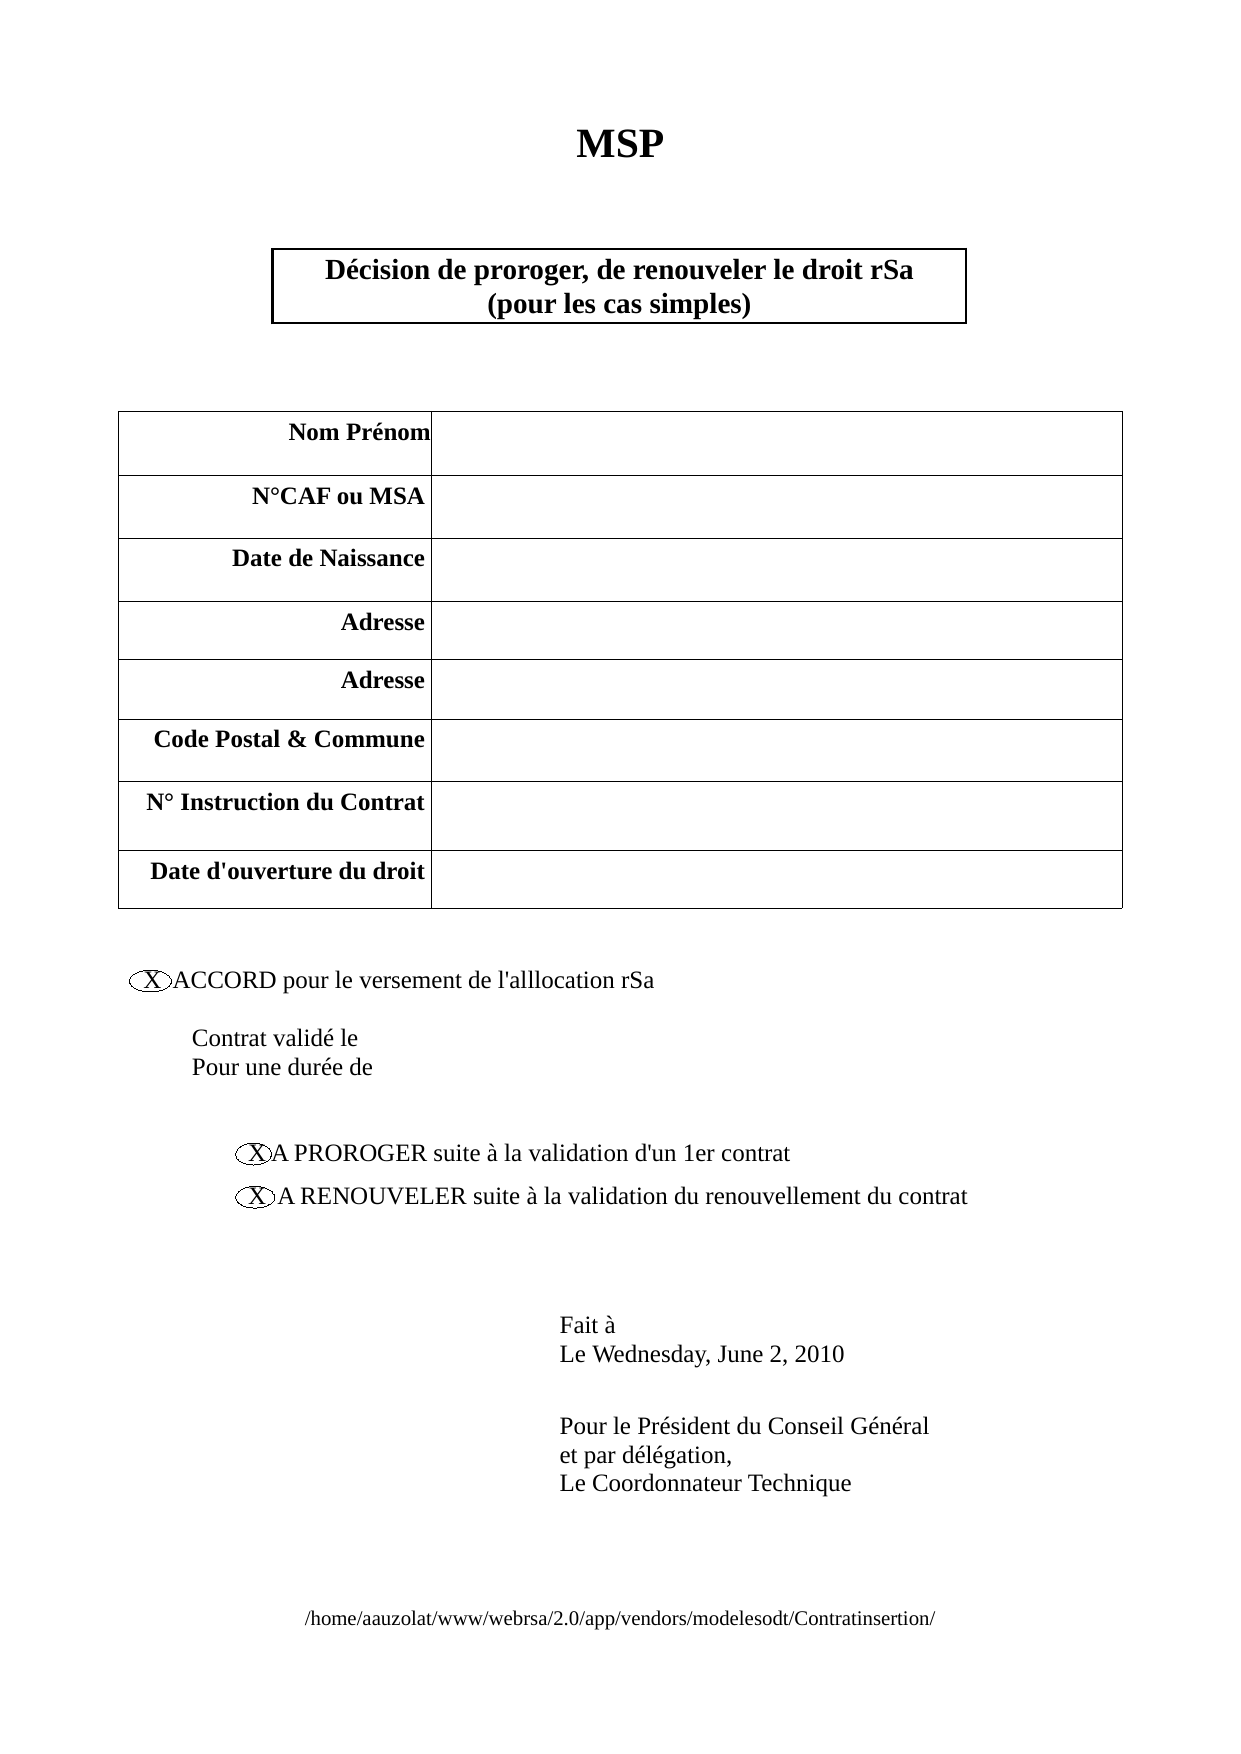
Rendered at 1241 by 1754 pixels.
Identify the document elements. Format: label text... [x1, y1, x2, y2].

text MSP [118, 118, 1122, 166]
table_cell [432, 602, 1122, 659]
text Pour une durée de [118, 1052, 1122, 1080]
table_cell Adresse [119, 602, 431, 659]
table_cell [432, 851, 1122, 908]
table_cell Code Postal & Commune [119, 720, 431, 781]
text Fait à [118, 1310, 1122, 1339]
text Décision de proroger, de renouveler le droit rSa [274, 250, 965, 281]
table_cell [432, 539, 1122, 601]
text (pour les cas simples) [274, 281, 965, 322]
text et par délégation, [118, 1440, 1122, 1468]
table_cell N°CAF ou MSA [119, 476, 431, 537]
text Le Coordonnateur Technique [118, 1468, 1122, 1497]
text X ACCORD pour le versement de l'alllocation rSa [118, 965, 1122, 994]
table_cell Date d'ouverture du droit [119, 851, 431, 908]
table_cell N° Instruction du Contrat [119, 782, 431, 850]
text X A PROROGER suite à la validation d'un 1er contrat [118, 1138, 1122, 1167]
text Pour le Président du Conseil Général [118, 1411, 1122, 1440]
table_cell [432, 660, 1122, 719]
table_cell Date de Naissance [119, 539, 431, 601]
text X A RENOUVELER suite à la validation du renouvellement du contrat [118, 1181, 1122, 1210]
table_header Nom Prénom [119, 412, 431, 475]
table_cell [432, 720, 1122, 781]
table_cell [432, 476, 1122, 537]
text Le mercredi 2 juin 2010 [118, 1339, 1122, 1368]
text Contrat validé le [118, 1023, 1122, 1052]
table_cell [432, 782, 1122, 850]
table_header [432, 412, 1122, 475]
table_cell Adresse [119, 660, 431, 719]
